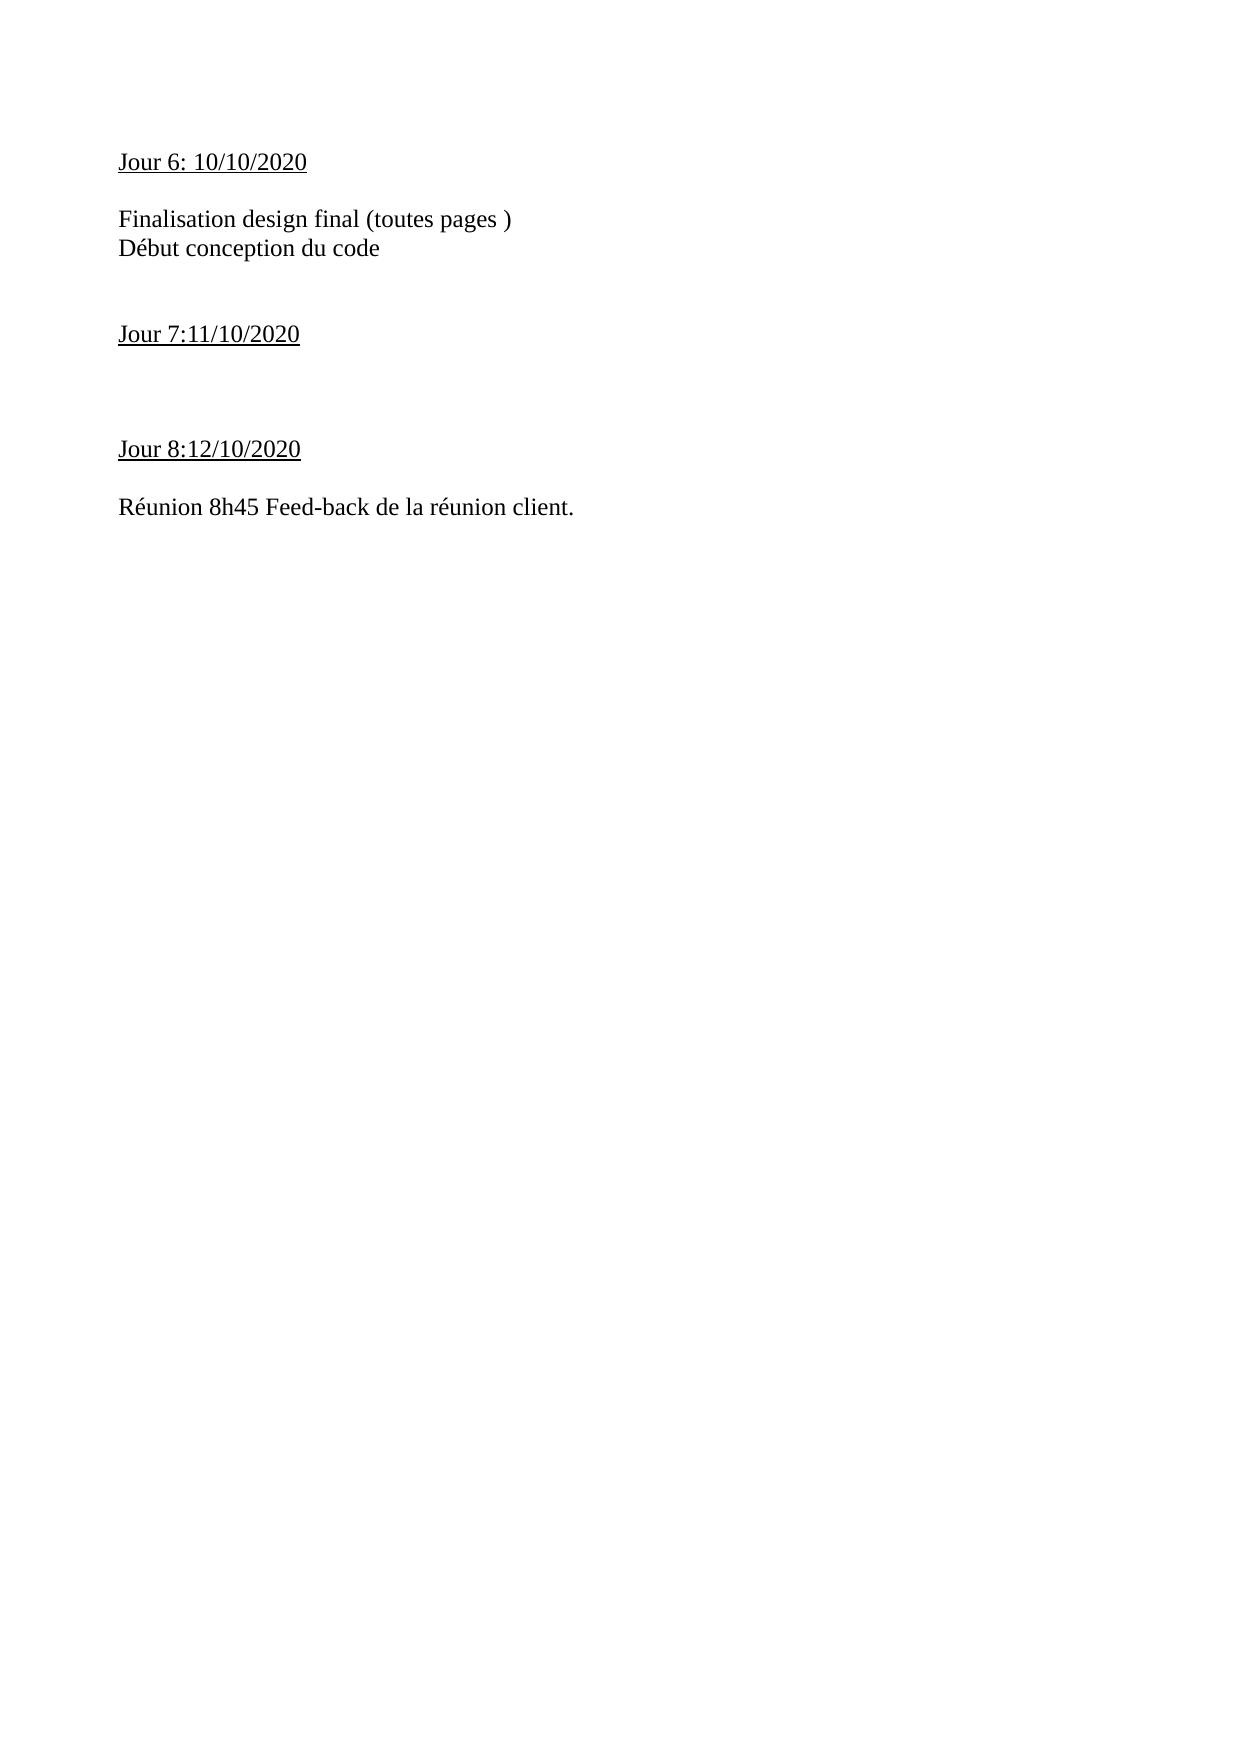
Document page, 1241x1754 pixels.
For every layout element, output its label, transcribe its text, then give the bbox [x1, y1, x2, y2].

text Réunion 8h45 Feed-back de la réunion client. [118, 492, 1122, 521]
text Finalisation design final (toutes pages ) [118, 204, 1122, 233]
text Jour 7:11/10/2020 [118, 319, 1122, 348]
text Début conception du code [118, 233, 1122, 262]
text Jour 8:12/10/2020 [118, 434, 1122, 463]
text Jour 6: 10/10/2020 [118, 147, 1122, 176]
